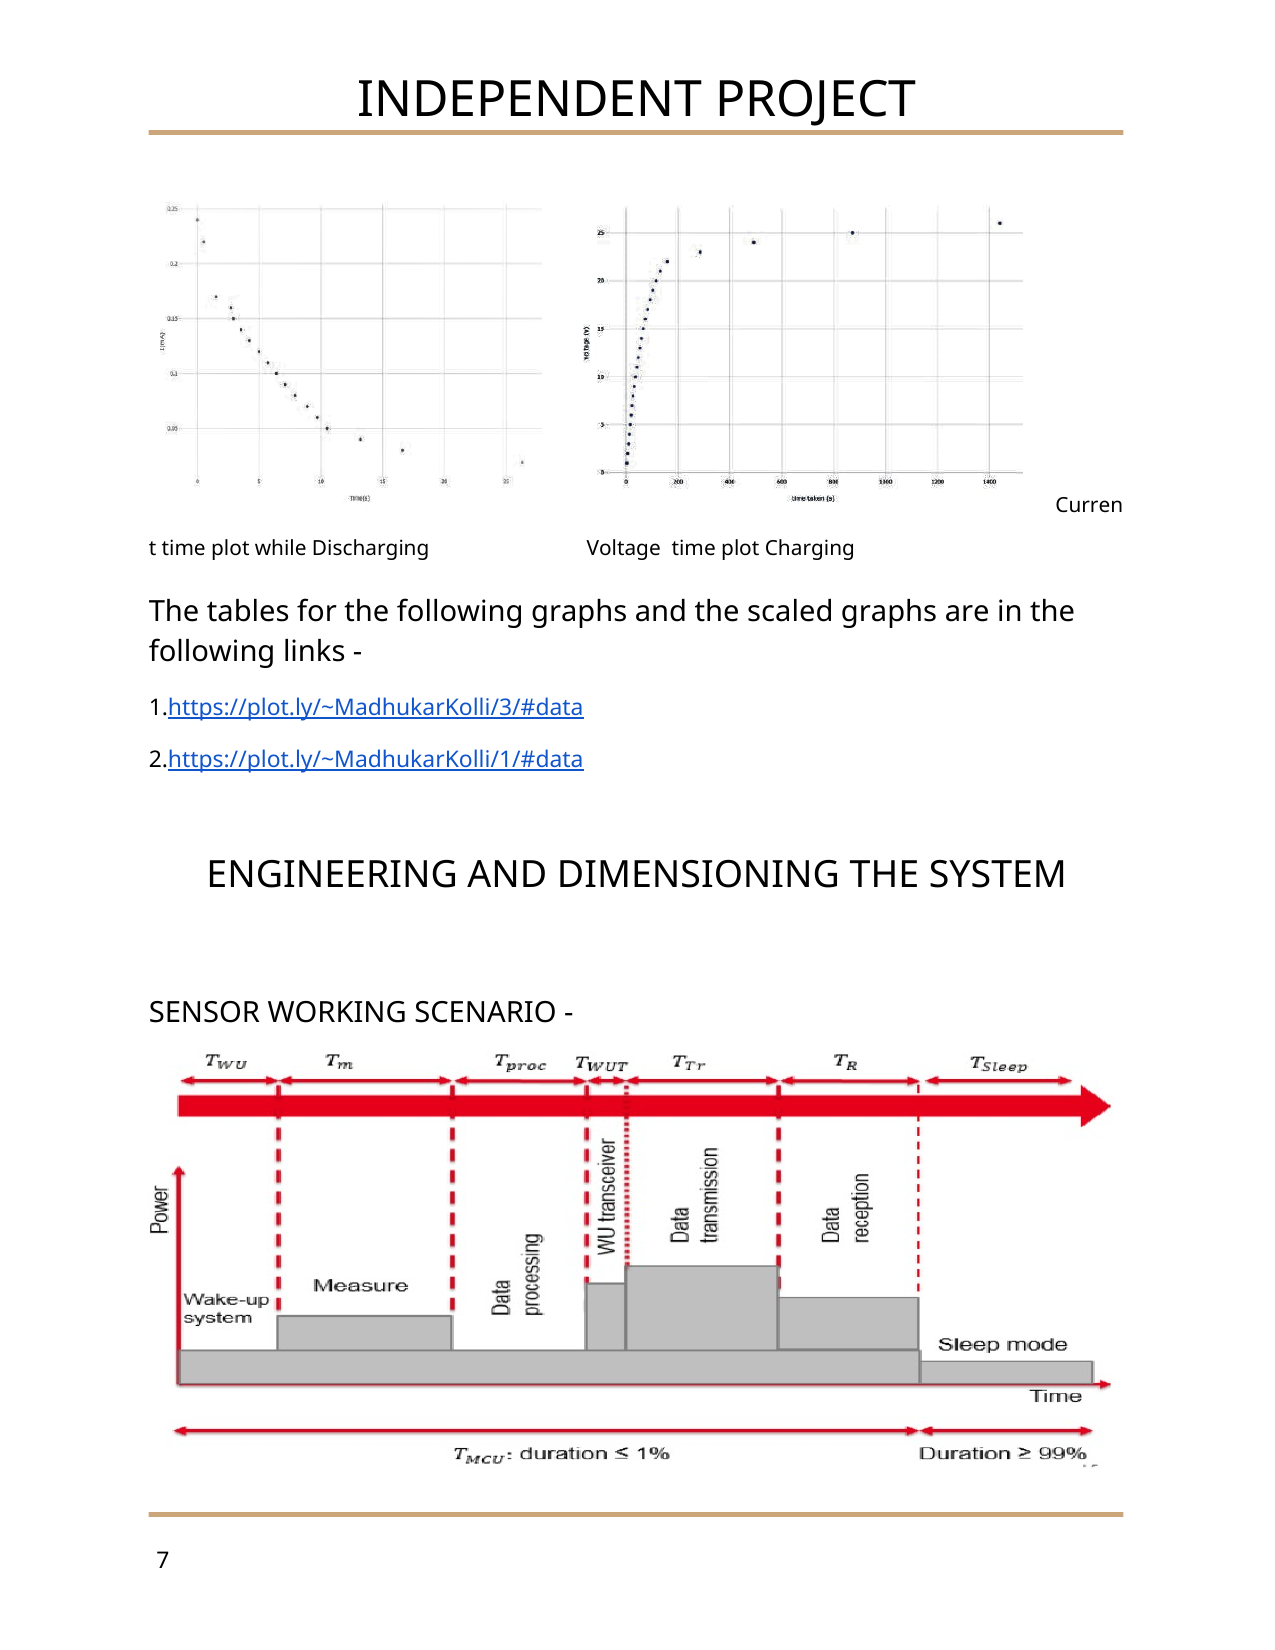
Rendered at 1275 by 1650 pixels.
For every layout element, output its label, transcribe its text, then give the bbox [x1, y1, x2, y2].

text The tables for the following graphs and the scaled graphs are in the following links - [148, 591, 1125, 670]
text Current time plot while Discharging Voltage time plot Charging [148, 162, 1125, 564]
text ENGINEERING AND DIMENSIONING THE SYSTEM [148, 847, 1125, 898]
picture [148, 1512, 1124, 1517]
text 1.https://plot.ly/~MadhukarKolli/3/#data [148, 691, 1125, 722]
picture [148, 1051, 1114, 1469]
picture [148, 161, 1056, 512]
text 2.https://plot.ly/~MadhukarKolli/1/#data [148, 743, 1125, 774]
text SENSOR WORKING SCENARIO - [148, 991, 1125, 1031]
picture [148, 130, 1124, 135]
